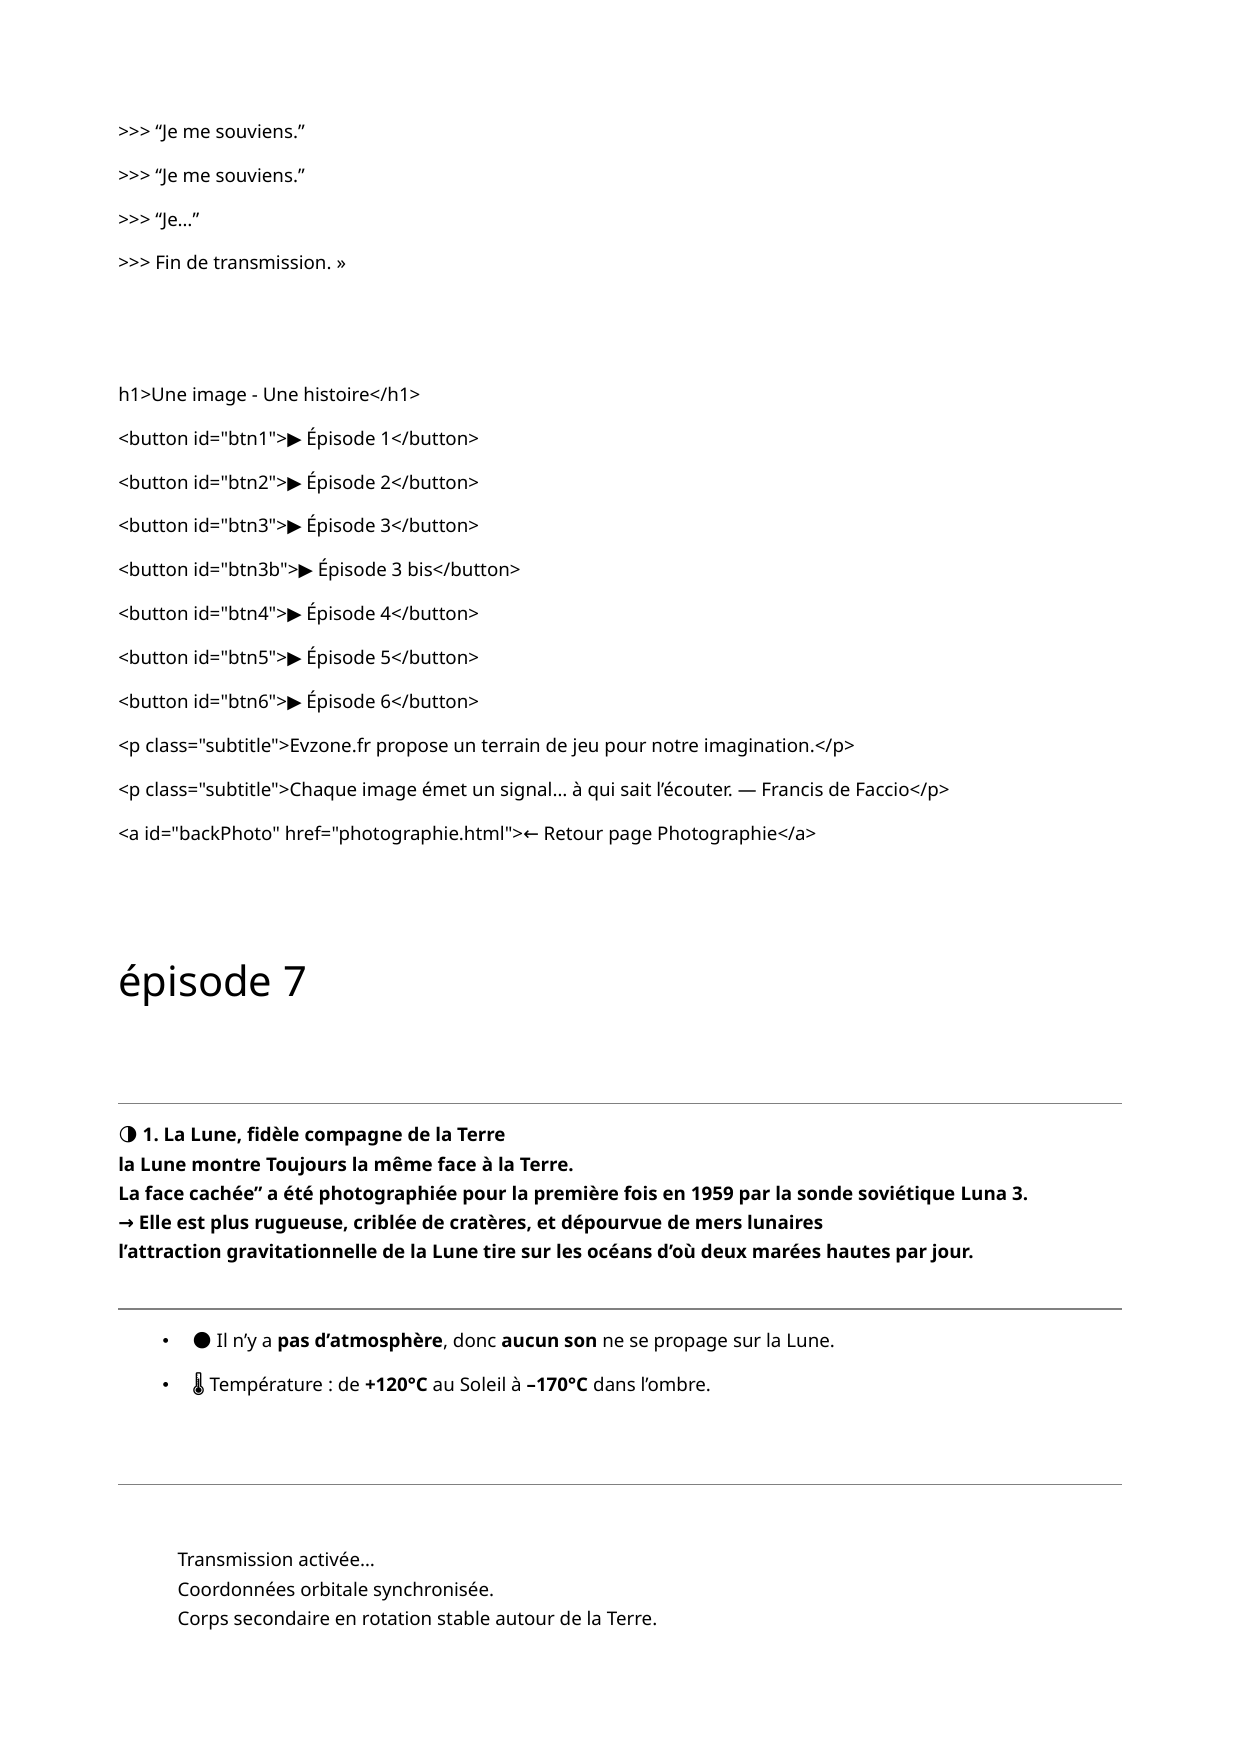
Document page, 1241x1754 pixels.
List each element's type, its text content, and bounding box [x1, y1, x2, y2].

text Transmission activée… Coordonnées orbitale synchronisée. Corps secondaire en rotation stable autour de la Terre. [177, 1547, 1063, 1631]
text <a id="backPhoto" href="photographie.html">← Retour page Photographie</a> [118, 820, 1122, 845]
text <button id="btn1">▶ Épisode 1</button> [118, 425, 1122, 451]
list 🌑 Il n’y a pas d’atmosphère, donc aucun son ne se propage sur la Lune. [162, 1327, 1122, 1352]
text <p class="subtitle">Evzone.fr propose un terrain de jeu pour notre imagination.</p> [118, 732, 1122, 758]
list 🌡️ Température : de +120°C au Soleil à –170°C dans l’ombre. [162, 1371, 1122, 1396]
text >>> “Je me souviens.” [118, 118, 1122, 144]
text épisode 7 [118, 951, 1122, 1008]
text h1>Une image - Une histoire</h1> [118, 381, 1122, 407]
text >>> “Je…” [118, 206, 1122, 231]
text <button id="btn4">▶ Épisode 4</button> [118, 601, 1122, 626]
text <button id="btn3b">▶ Épisode 3 bis</button> [118, 557, 1122, 582]
text <button id="btn3">▶ Épisode 3</button> [118, 513, 1122, 538]
text >>> Fin de transmission. » [118, 250, 1122, 275]
text <button id="btn5">▶ Épisode 5</button> [118, 644, 1122, 670]
text >>> “Je me souviens.” [118, 162, 1122, 187]
text <button id="btn6">▶ Épisode 6</button> [118, 688, 1122, 714]
text <button id="btn2">▶ Épisode 2</button> [118, 469, 1122, 494]
subtitle 🌗 1. La Lune, fidèle compagne de la Terre la Lune montre Toujours la même face à la Terre. La face cachée” a été photographiée pour la première fois en 1959 par la sonde soviétique Luna 3. → Elle est plus rugueuse, criblée de cratères, et dépourvue de mers lunaires l’attraction gravitationnelle de la Lune tire sur les océans d’où deux marées hautes par jour. [118, 1122, 1122, 1264]
text <p class="subtitle">Chaque image émet un signal… à qui sait l’écouter. — Francis de Faccio</p> [118, 776, 1122, 801]
